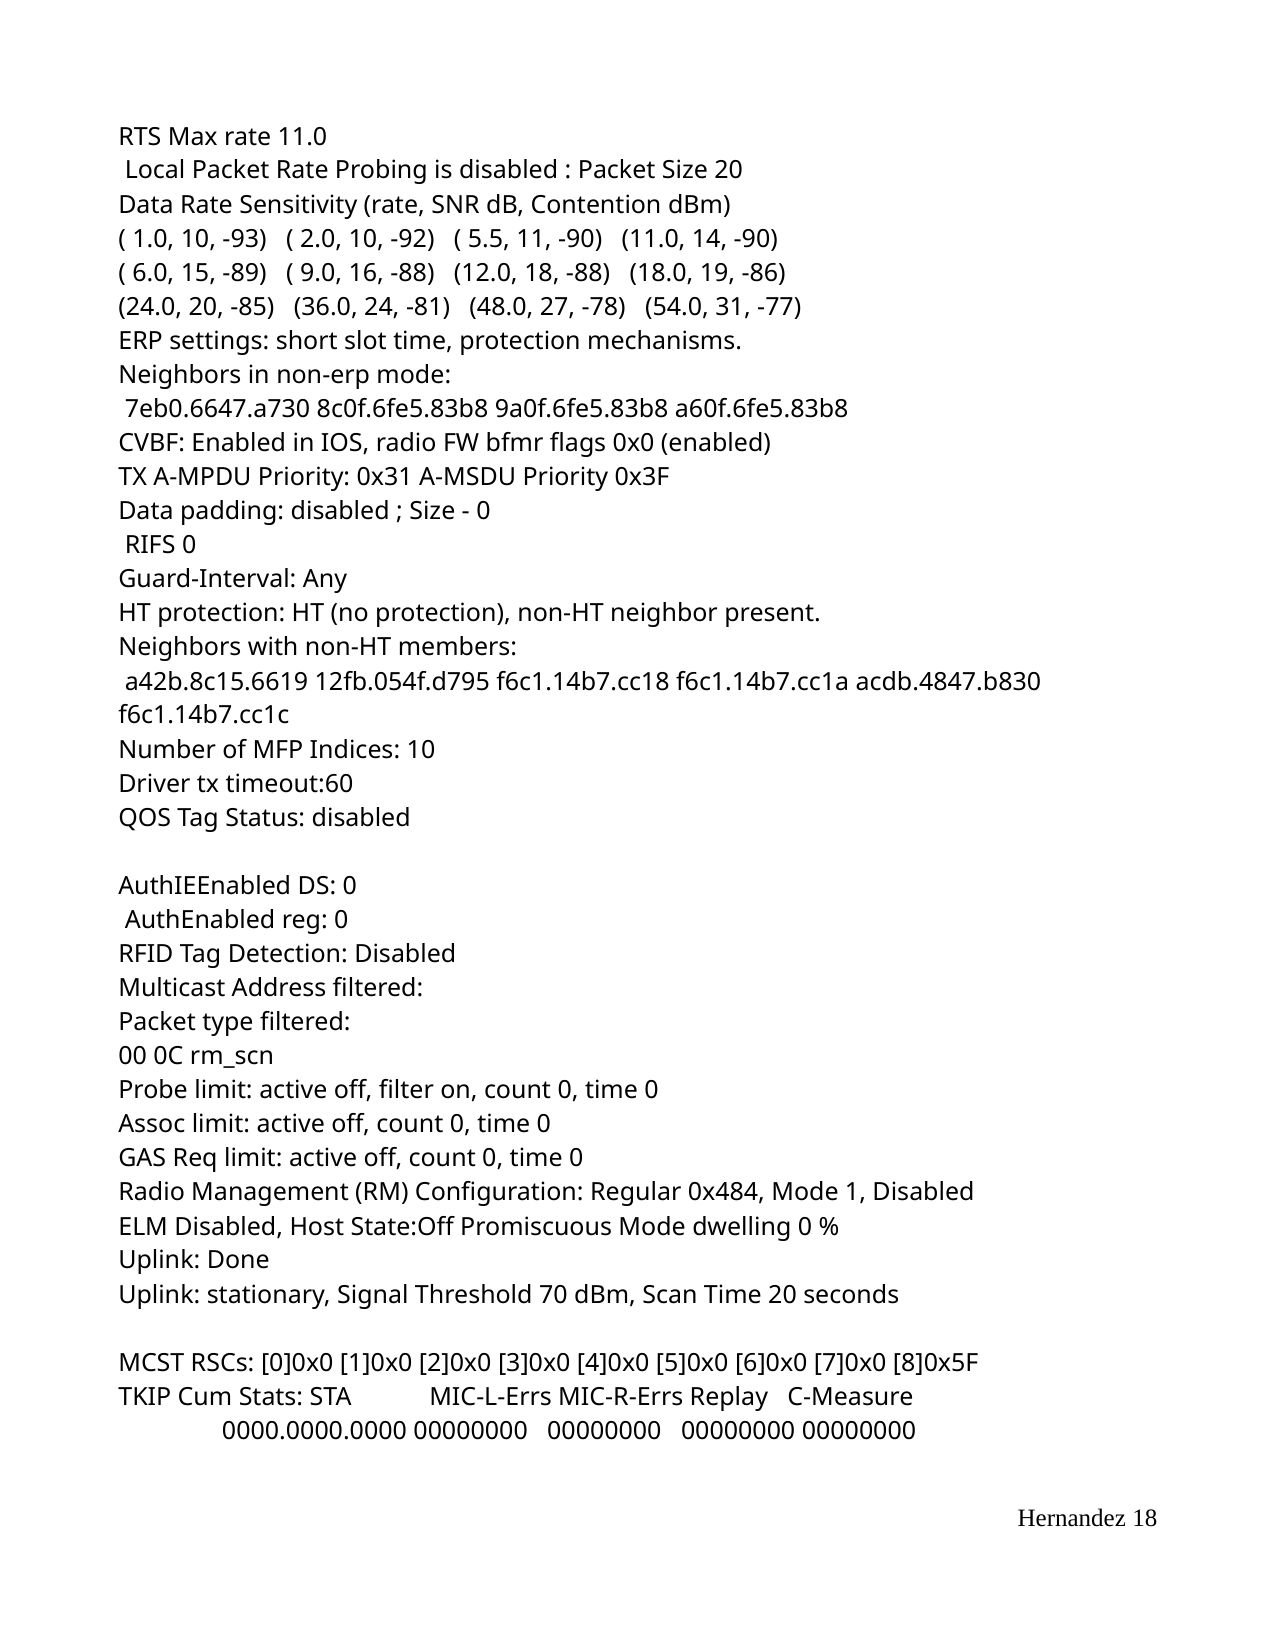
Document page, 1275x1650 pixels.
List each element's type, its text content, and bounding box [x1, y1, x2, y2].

text (24.0, 20, -85) (36.0, 24, -81) (48.0, 27, -78) (54.0, 31, -77) [118, 288, 1157, 322]
text Uplink: stationary, Signal Threshold 70 dBm, Scan Time 20 seconds [118, 1276, 1157, 1310]
text MCST RSCs: [0]0x0 [1]0x0 [2]0x0 [3]0x0 [4]0x0 [5]0x0 [6]0x0 [7]0x0 [8]0x5F [118, 1344, 1157, 1378]
text TKIP Cum Stats: STA MIC-L-Errs MIC-R-Errs Replay C-Measure [118, 1378, 1157, 1412]
text 00 0C rm_scn [118, 1038, 1157, 1072]
text AuthIEEnabled DS: 0 [118, 867, 1157, 902]
text Neighbors in non-erp mode: [118, 357, 1157, 391]
text ( 1.0, 10, -93) ( 2.0, 10, -92) ( 5.5, 11, -90) (11.0, 14, -90) [118, 220, 1157, 254]
text Probe limit: active off, filter on, count 0, time 0 [118, 1072, 1157, 1106]
text 7eb0.6647.a730 8c0f.6fe5.83b8 9a0f.6fe5.83b8 a60f.6fe5.83b8 [118, 391, 1157, 425]
text Local Packet Rate Probing is disabled : Packet Size 20 [118, 152, 1157, 186]
text ERP settings: short slot time, protection mechanisms. [118, 322, 1157, 357]
text Data padding: disabled ; Size - 0 [118, 493, 1157, 527]
text 0000.0000.0000 00000000 00000000 00000000 00000000 [118, 1412, 1157, 1447]
text a42b.8c15.6619 12fb.054f.d795 f6c1.14b7.cc18 f6c1.14b7.cc1a acdb.4847.b830 f6c1.14b7.cc1c [118, 663, 1157, 731]
text AuthEnabled reg: 0 [118, 902, 1157, 936]
text CVBF: Enabled in IOS, radio FW bfmr flags 0x0 (enabled) [118, 425, 1157, 459]
text TX A-MPDU Priority: 0x31 A-MSDU Priority 0x3F [118, 459, 1157, 493]
text ELM Disabled, Host State:Off Promiscuous Mode dwelling 0 % [118, 1208, 1157, 1242]
text Multicast Address filtered: [118, 970, 1157, 1004]
text Neighbors with non-HT members: [118, 629, 1157, 663]
text Packet type filtered: [118, 1004, 1157, 1038]
text HT protection: HT (no protection), non-HT neighbor present. [118, 595, 1157, 629]
text Assoc limit: active off, count 0, time 0 [118, 1106, 1157, 1140]
text GAS Req limit: active off, count 0, time 0 [118, 1140, 1157, 1174]
text QOS Tag Status: disabled [118, 799, 1157, 833]
text Driver tx timeout:60 [118, 765, 1157, 799]
text Radio Management (RM) Configuration: Regular 0x484, Mode 1, Disabled [118, 1174, 1157, 1208]
text Number of MFP Indices: 10 [118, 731, 1157, 765]
text RFID Tag Detection: Disabled [118, 936, 1157, 970]
text RTS Max rate 11.0 [118, 118, 1157, 152]
text Guard-Interval: Any [118, 561, 1157, 595]
text RIFS 0 [118, 527, 1157, 561]
text Data Rate Sensitivity (rate, SNR dB, Contention dBm) [118, 186, 1157, 220]
text Uplink: Done [118, 1242, 1157, 1276]
text ( 6.0, 15, -89) ( 9.0, 16, -88) (12.0, 18, -88) (18.0, 19, -86) [118, 254, 1157, 288]
